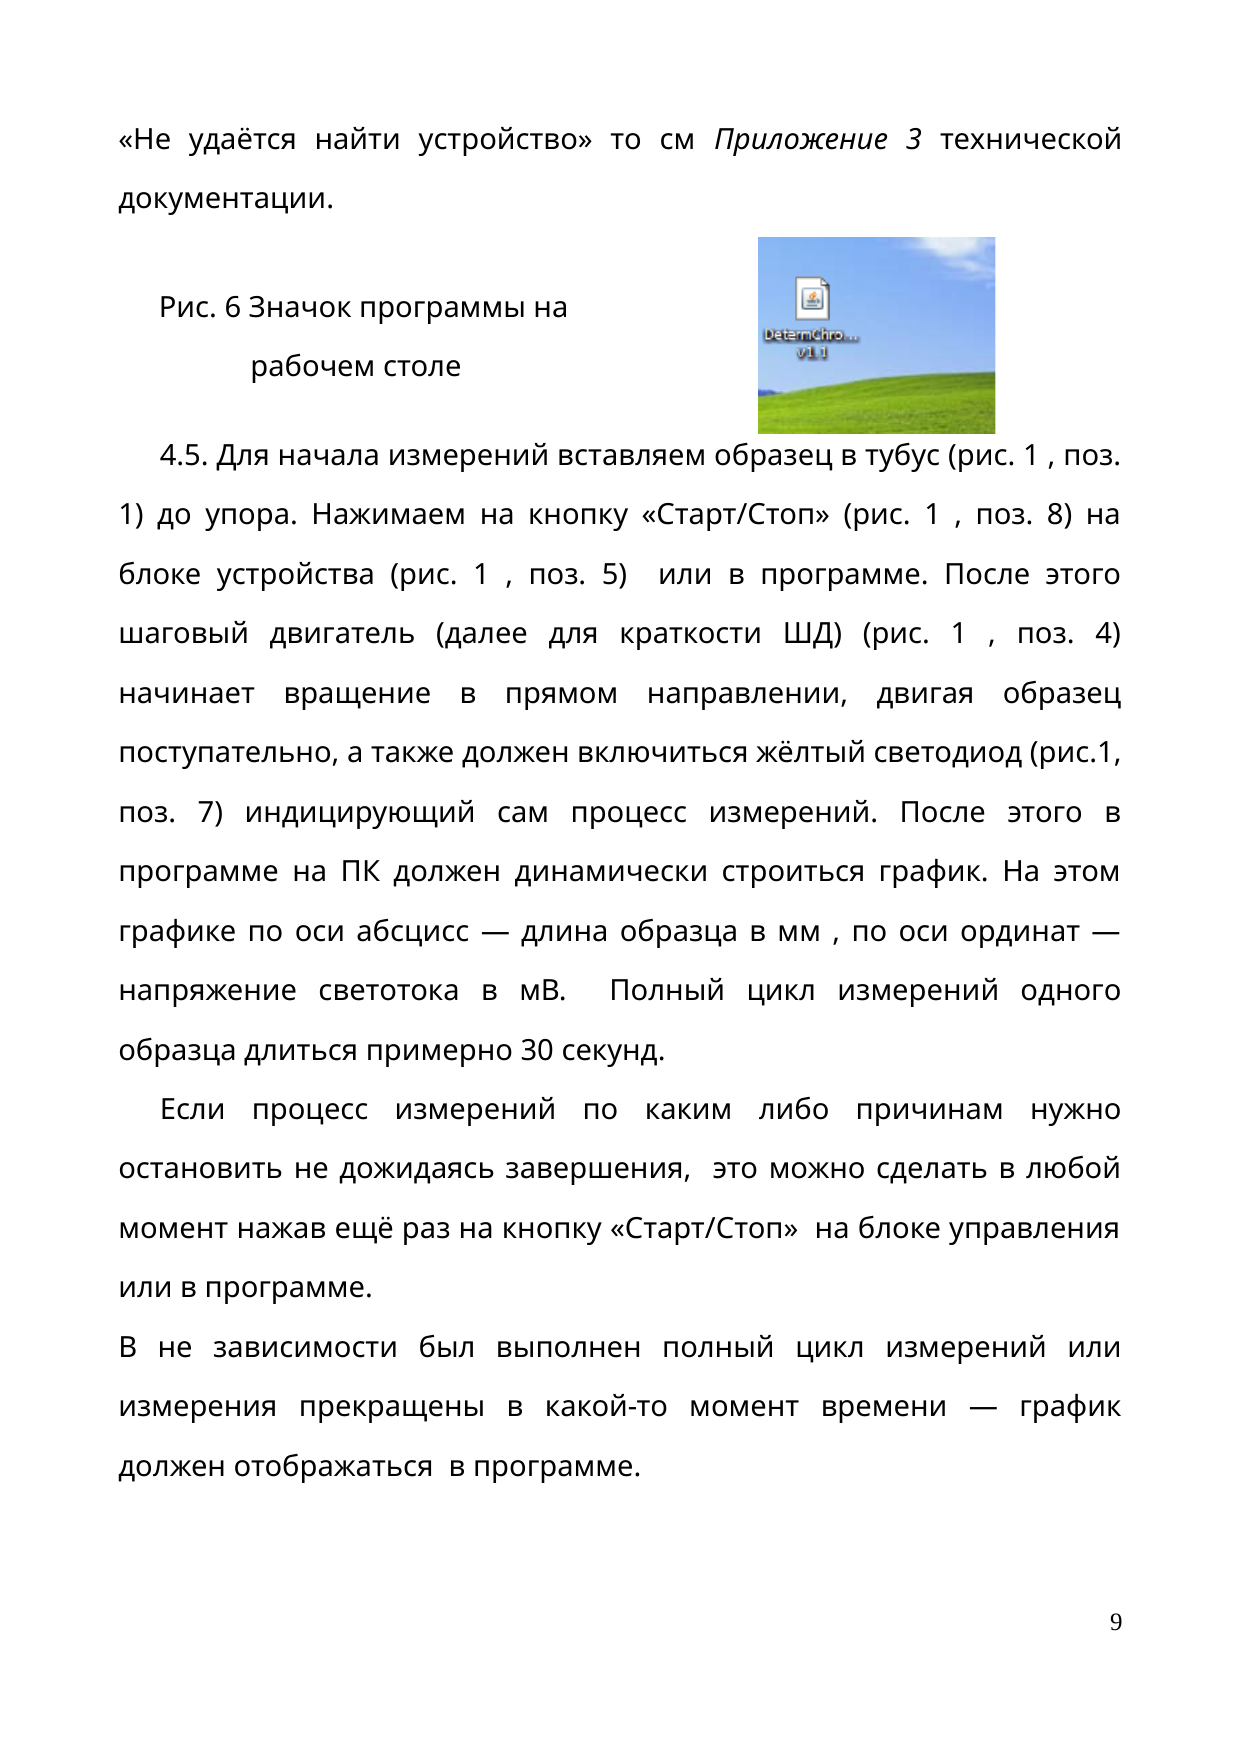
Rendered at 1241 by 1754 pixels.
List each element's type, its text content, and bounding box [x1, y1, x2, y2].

text Если процесс измерений по каким либо причинам нужно остановить не дожидаясь завершения, это можно сделать в любой момент нажав ещё раз на кнопку «Старт/Стоп» на блоке управления или в программе. [118, 1088, 1122, 1306]
text 4.5. Для начала измерений вставляем образец в тубус (рис. 1 , поз. 1) до упора. Нажимаем на кнопку «Старт/Стоп» (рис. 1 , поз. 8) на блоке устройства (рис. 1 , поз. 5) или в программе. После этого шаговый двигатель (далее для краткости ШД) (рис. 1 , поз. 4) начинает вращение в прямом направлении, двигая образец поступательно, а также должен включиться жёлтый светодиод (рис.1, поз. 7) индицирующий сам процесс измерений. После этого в программе на ПК должен динамически строиться график. На этом графике по оси абсцисс — длина образца в мм , по оси ординат — напряжение светотока в мВ. Полный цикл измерений одного образца длиться примерно 30 секунд. [118, 434, 1122, 1068]
table_header [996, 237, 1133, 434]
text «Не удаётся найти устройство» то см Приложение 3 технической документации. [118, 118, 1122, 217]
text В не зависимости был выполнен полный цикл измерений или измерения прекращены в какой-то момент времени — график должен отображаться в программе. [118, 1326, 1122, 1485]
table_header Рис. 6 Значок программы на рабочем столе [107, 237, 620, 434]
picture [758, 237, 996, 434]
table_header [620, 237, 758, 434]
